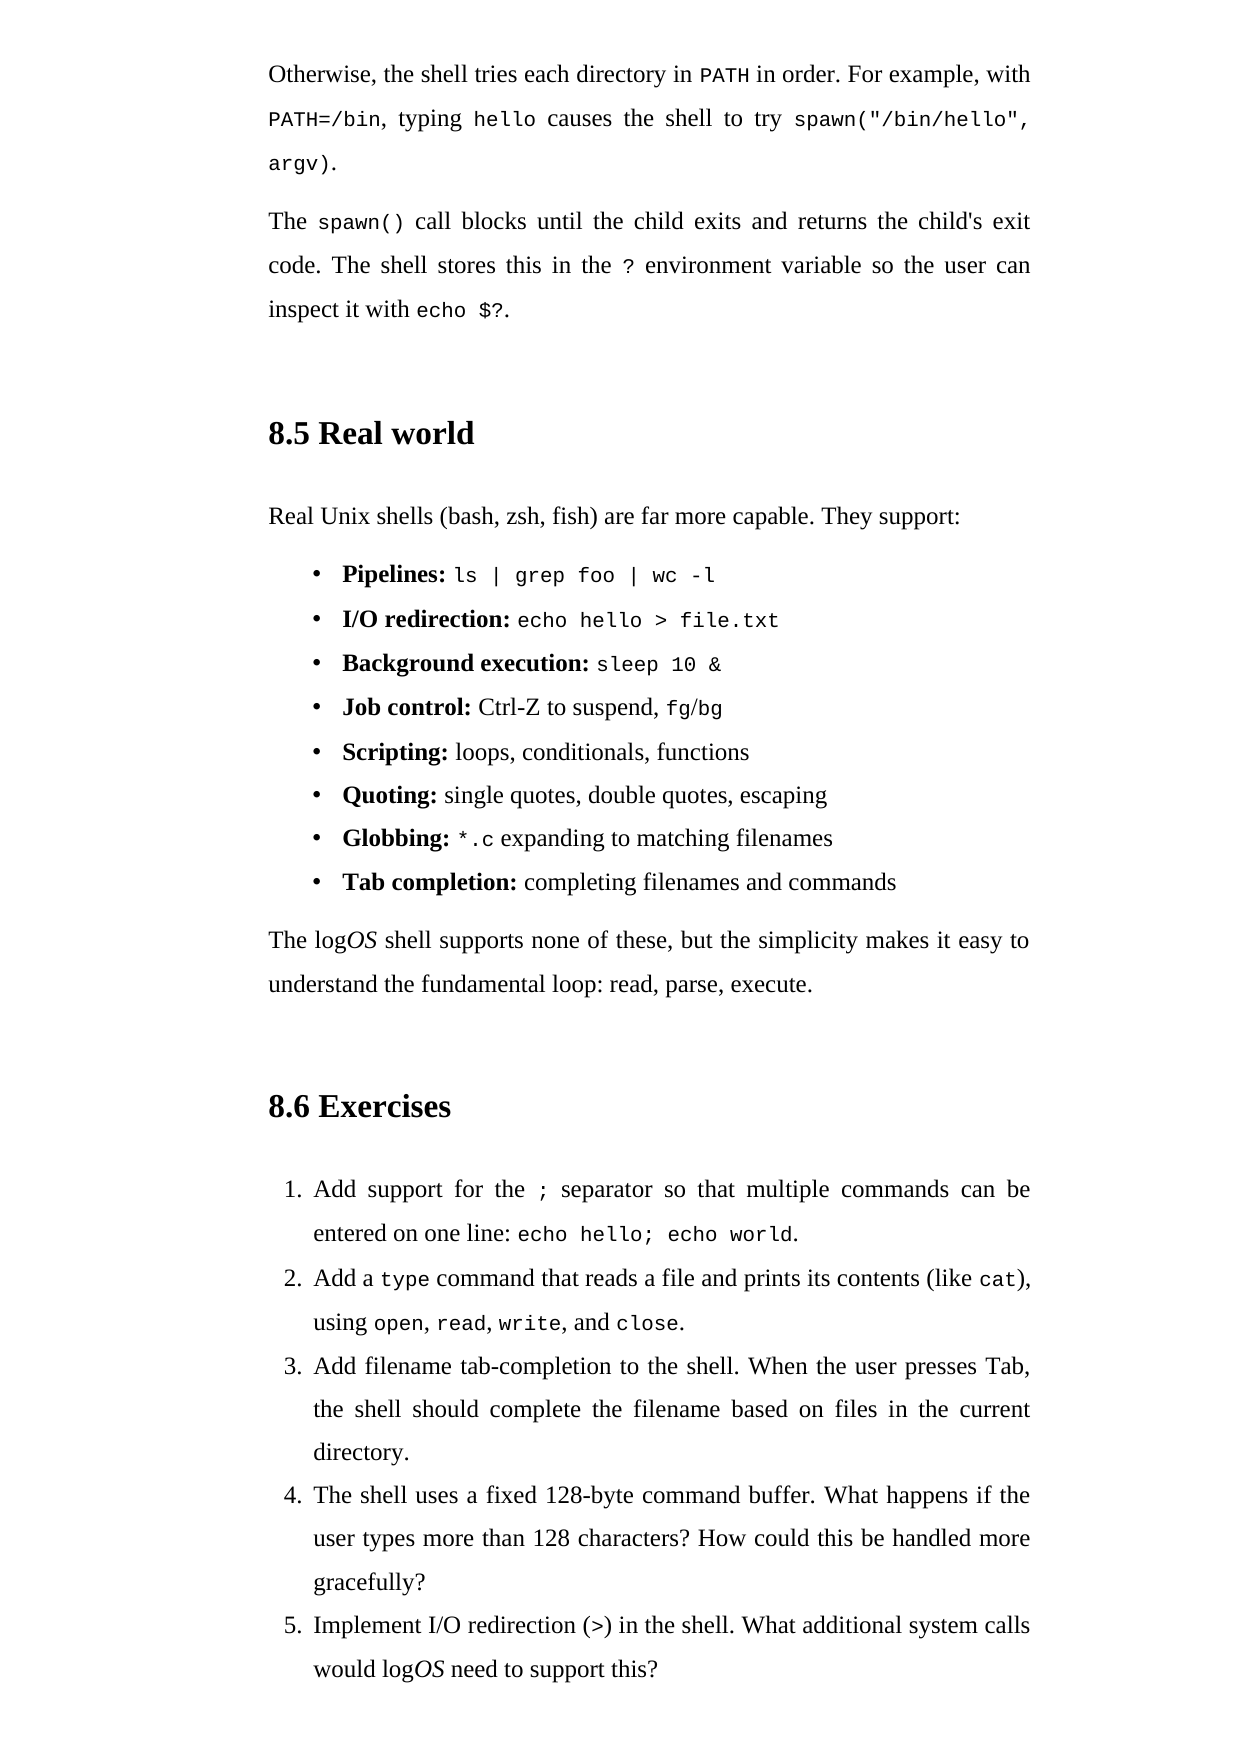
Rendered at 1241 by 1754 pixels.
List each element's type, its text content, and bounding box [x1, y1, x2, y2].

list The shell uses a fixed 128-byte command buffer. What happens if the user types more than 128 characters? How could this be handled more gracefully? [284, 1480, 1031, 1595]
subtitle 8.6 Exercises [268, 1087, 1031, 1125]
list Background execution: sleep 10 & [312, 648, 1031, 678]
list I/O redirection: echo hello > file.txt [312, 604, 1031, 633]
list Pipelines: ls | grep foo | wc -l [312, 559, 1031, 589]
text The logOS shell supports none of these, but the simplicity makes it easy to understand the fundamental loop: read, parse, execute. [268, 926, 1031, 997]
list Job control: Ctrl-Z to suspend, fg/bg [312, 692, 1031, 722]
subtitle 8.5 Real world [268, 414, 1031, 452]
list Add filename tab-completion to the shell. When the user presses Tab, the shell should complete the filename based on files in the current directory. [284, 1351, 1031, 1466]
text The spawn() call blocks until the child exits and returns the child's exit code. The shell stores this in the ? environment variable so the user can inspect it with echo $?. [268, 206, 1031, 324]
list Scripting: loops, conditionals, functions [312, 737, 1031, 766]
list Globbing: *.c expanding to matching filenames [312, 823, 1031, 853]
text Otherwise, the shell tries each directory in PATH in order. For example, with PATH=/bin, typing hello causes the shell to try spawn("/bin/hello", argv). [268, 59, 1031, 177]
list Quoting: single quotes, double quotes, escaping [312, 780, 1031, 809]
list Tab completion: completing filenames and commands [312, 867, 1031, 896]
list Add support for the ; separator so that multiple commands can be entered on one line: echo hello; echo world. [284, 1174, 1031, 1248]
list Add a type command that reads a file and prints its contents (like cat), using open, read, write, and close. [284, 1263, 1031, 1336]
list Implement I/O redirection (>) in the shell. What additional system calls would logOS need to support this? [284, 1610, 1031, 1682]
text Real Unix shells (bash, zsh, fish) are far more capable. They support: [268, 501, 1031, 530]
